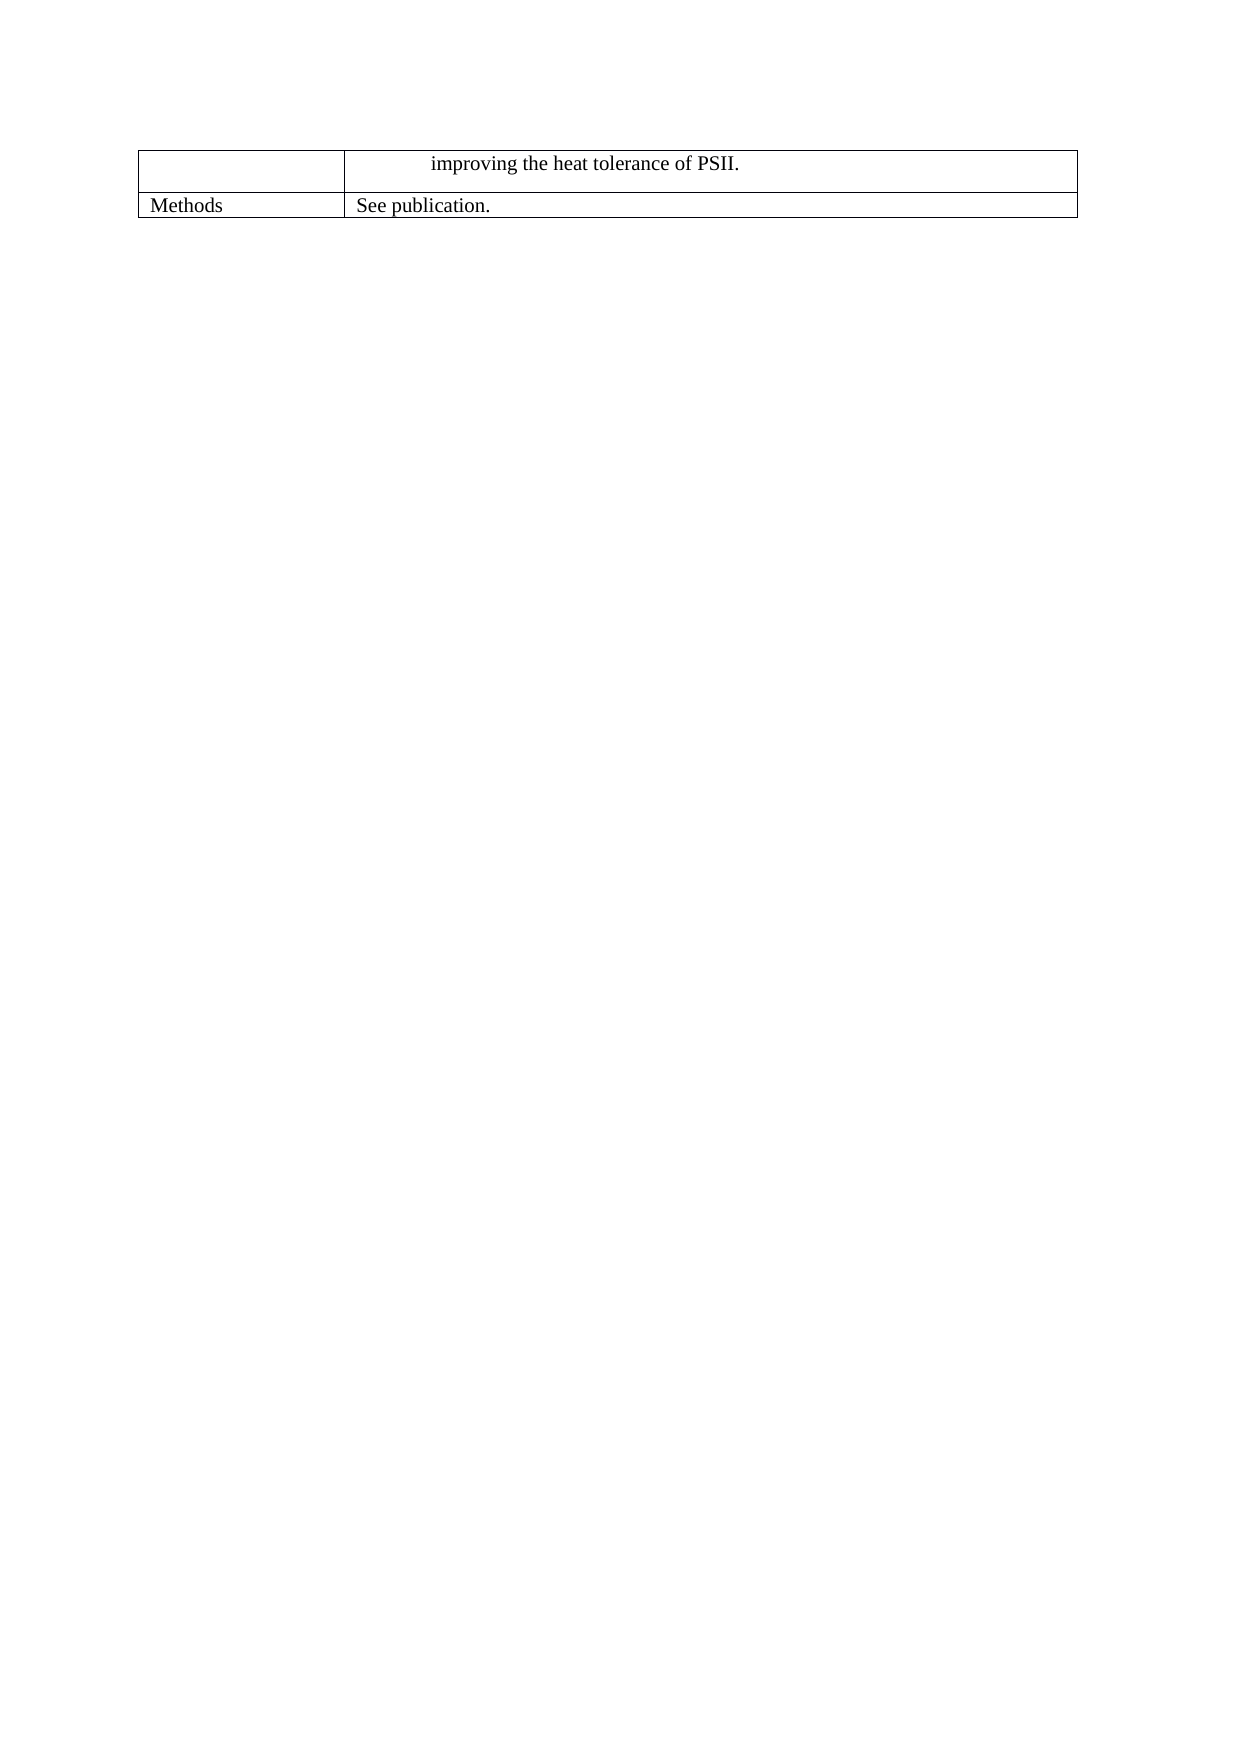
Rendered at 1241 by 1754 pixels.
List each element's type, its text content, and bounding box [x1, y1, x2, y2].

table_cell improving the heat tolerance of PSII. [345, 151, 1077, 192]
table_cell See publication. [345, 193, 1077, 217]
table_cell [139, 151, 344, 192]
table_cell Methods [139, 193, 344, 217]
